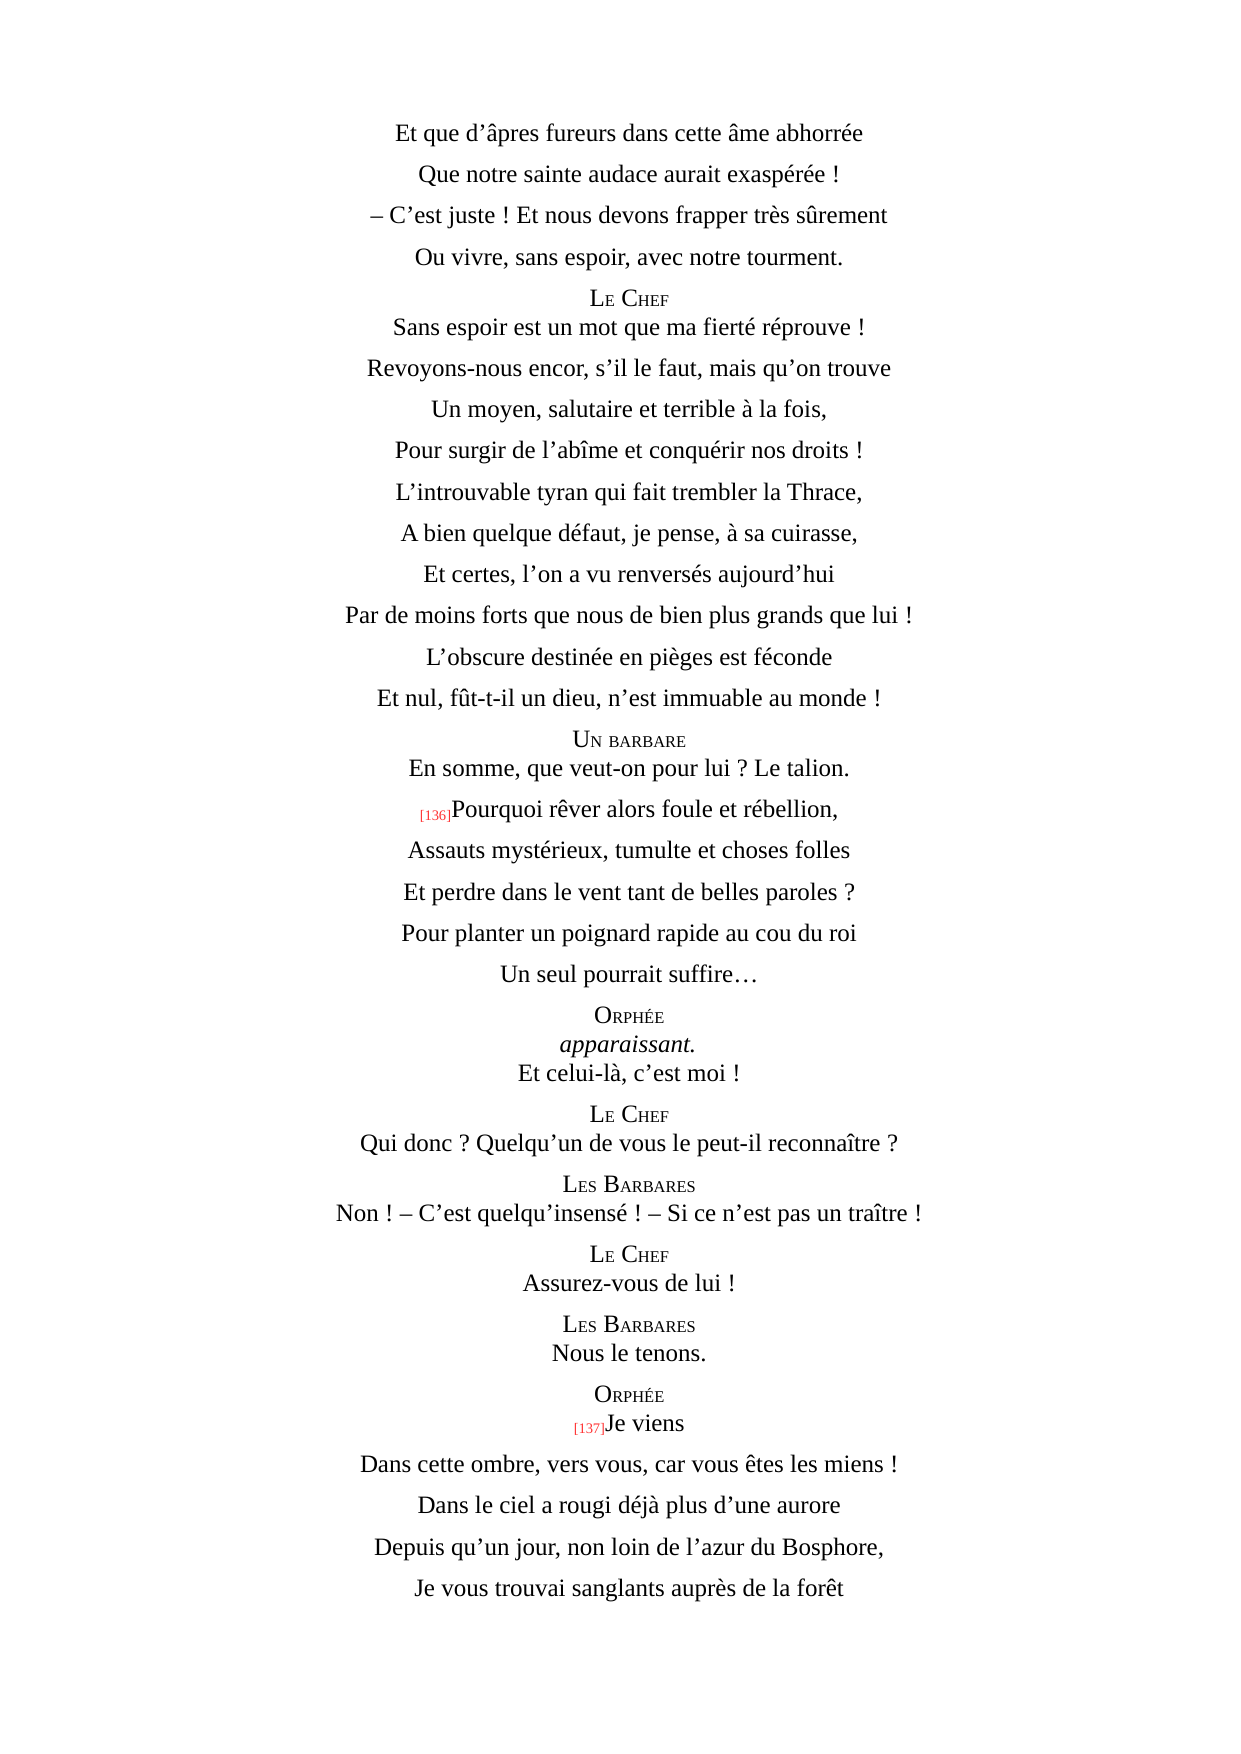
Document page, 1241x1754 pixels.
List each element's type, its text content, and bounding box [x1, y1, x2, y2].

text Et perdre dans le vent tant de belles paroles ? [118, 877, 1122, 906]
text En somme, que veut-on pour lui ? Le talion. [118, 753, 1122, 782]
text Non ! – C’est quelqu’insensé ! – Si ce n’est pas un traître ! [118, 1198, 1122, 1227]
text Orphée [118, 1379, 1122, 1408]
text Un seul pourrait suffire… [118, 959, 1122, 988]
text Et nul, fût-t-il un dieu, n’est immuable au monde ! [118, 683, 1122, 712]
text Pour surgir de l’abîme et conquérir nos droits ! [118, 436, 1122, 464]
text Et que d’âpres fureurs dans cette âme abhorrée [118, 118, 1122, 147]
text Par de moins forts que nous de bien plus grands que lui ! [118, 601, 1122, 629]
text [136]Pourquoi rêver alors foule et rébellion, [118, 794, 1122, 823]
text L’obscure destinée en pièges est féconde [118, 642, 1122, 671]
text Sans espoir est un mot que ma fierté réprouve ! [118, 312, 1122, 341]
text Revoyons-nous encor, s’il le faut, mais qu’on trouve [118, 353, 1122, 382]
text Le Chef [118, 1099, 1122, 1128]
text Dans le ciel a rougi déjà plus d’une aurore [118, 1491, 1122, 1519]
text Le Chef [118, 1239, 1122, 1268]
text Orphée [118, 1001, 1122, 1029]
text Que notre sainte audace aurait exaspérée ! [118, 159, 1122, 188]
text Pour planter un poignard rapide au cou du roi [118, 918, 1122, 947]
text Les Barbares [118, 1169, 1122, 1198]
text [137]Je viens [118, 1408, 1122, 1437]
text Et celui-là, c’est moi ! [118, 1058, 1122, 1087]
text Qui donc ? Quelqu’un de vous le peut-il reconnaître ? [118, 1128, 1122, 1157]
text Je vous trouvai sanglants auprès de la forêt [118, 1573, 1122, 1602]
text Et certes, l’on a vu renversés aujourd’hui [118, 559, 1122, 588]
text Les Barbares [118, 1309, 1122, 1338]
text Assurez-vous de lui ! [118, 1268, 1122, 1297]
text apparaissant. [118, 1029, 1122, 1058]
text Ou vivre, sans espoir, avec notre tourment. [118, 242, 1122, 271]
text L’introuvable tyran qui fait trembler la Thrace, [118, 477, 1122, 506]
text Le Chef [118, 283, 1122, 312]
text – C’est juste ! Et nous devons frapper très sûrement [118, 201, 1122, 229]
text Un barbare [118, 724, 1122, 753]
text Depuis qu’un jour, non loin de l’azur du Bosphore, [118, 1532, 1122, 1561]
text A bien quelque défaut, je pense, à sa cuirasse, [118, 518, 1122, 547]
text Un moyen, salutaire et terrible à la fois, [118, 394, 1122, 423]
text Nous le tenons. [118, 1338, 1122, 1367]
text Dans cette ombre, vers vous, car vous êtes les miens ! [118, 1449, 1122, 1478]
text Assauts mystérieux, tumulte et choses folles [118, 836, 1122, 864]
